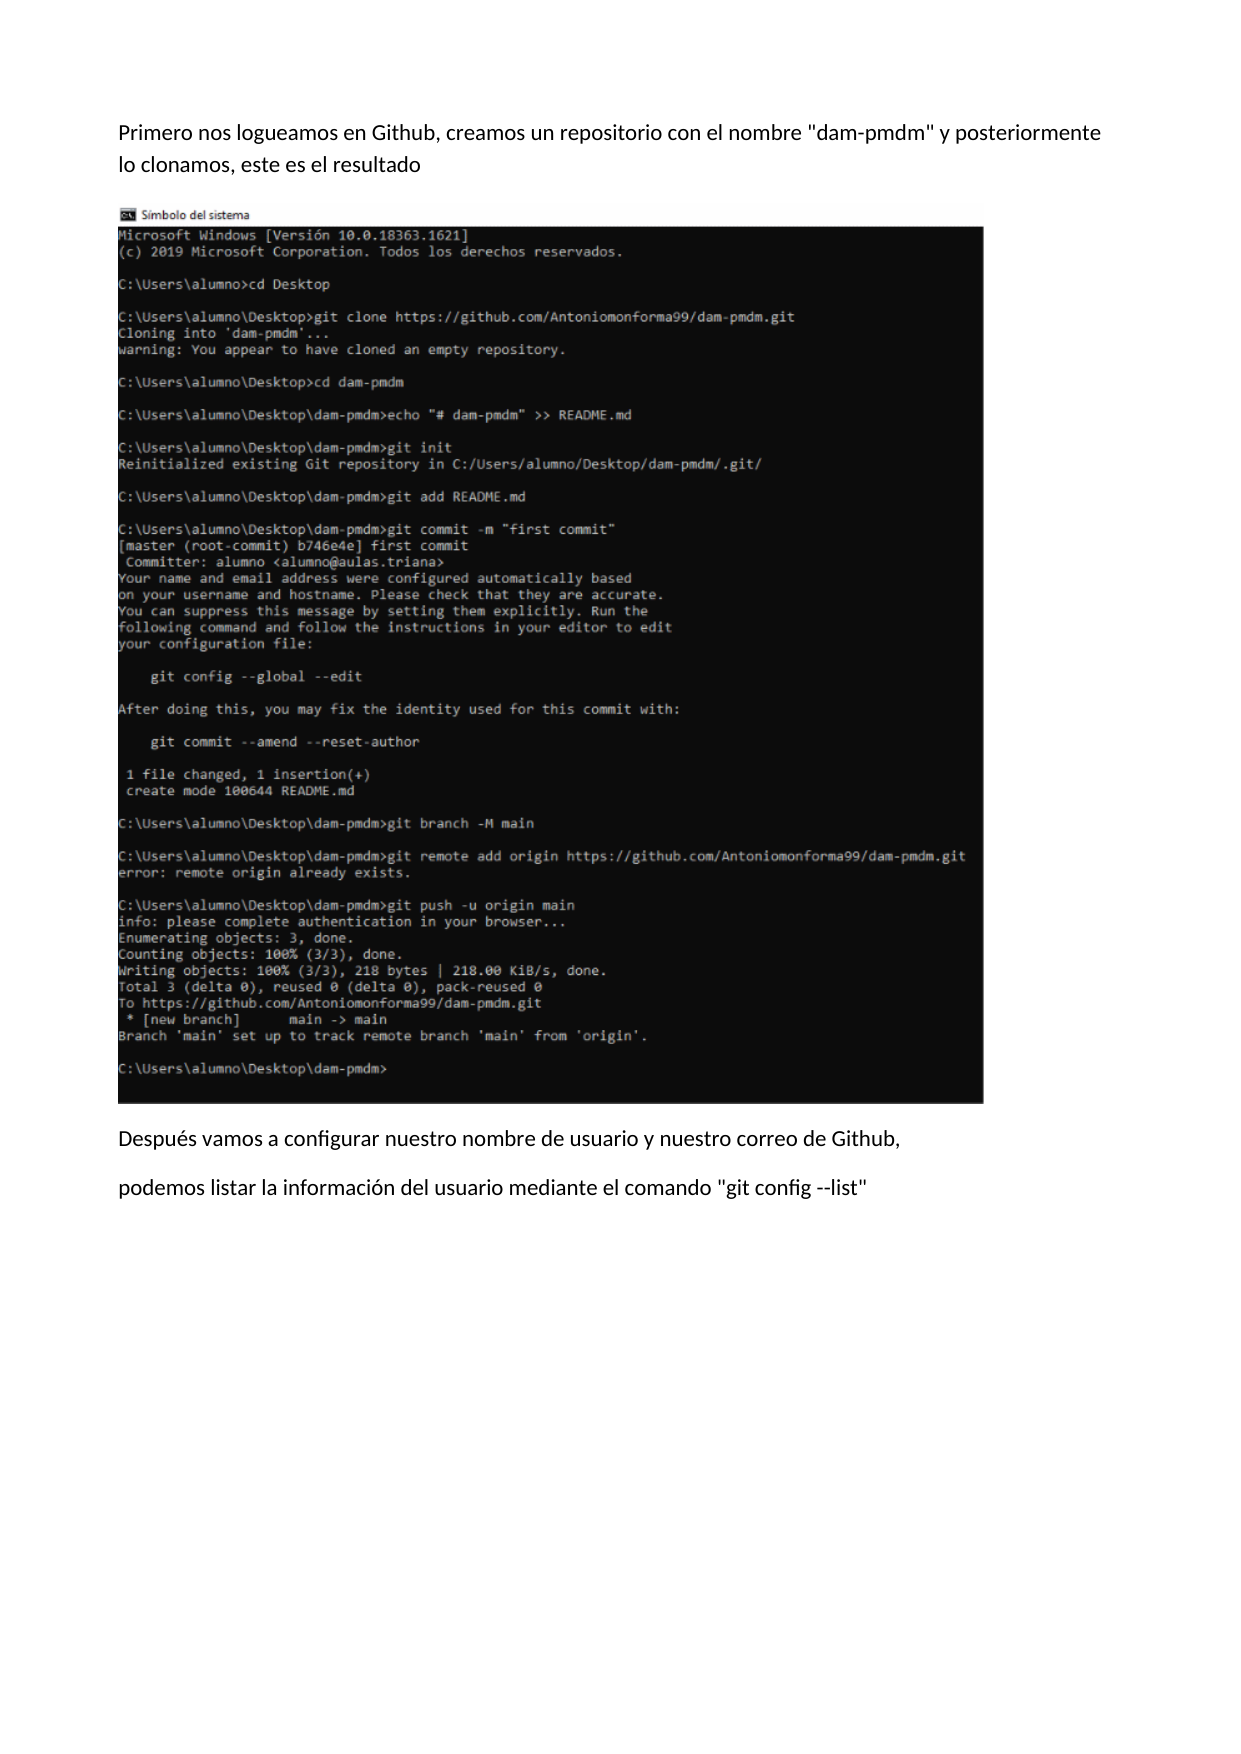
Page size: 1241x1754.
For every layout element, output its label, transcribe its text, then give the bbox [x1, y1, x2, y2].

text Primero nos logueamos en Github, creamos un repositorio con el nombre "dam-pmdm" y posteriormente lo clonamos, este es el resultado [118, 118, 1122, 178]
text podemos listar la información del usuario mediante el comando "git config --list" [118, 1173, 1122, 1201]
text Después vamos a configurar nuestro nombre de usuario y nuestro correo de Github, [118, 1124, 1122, 1152]
